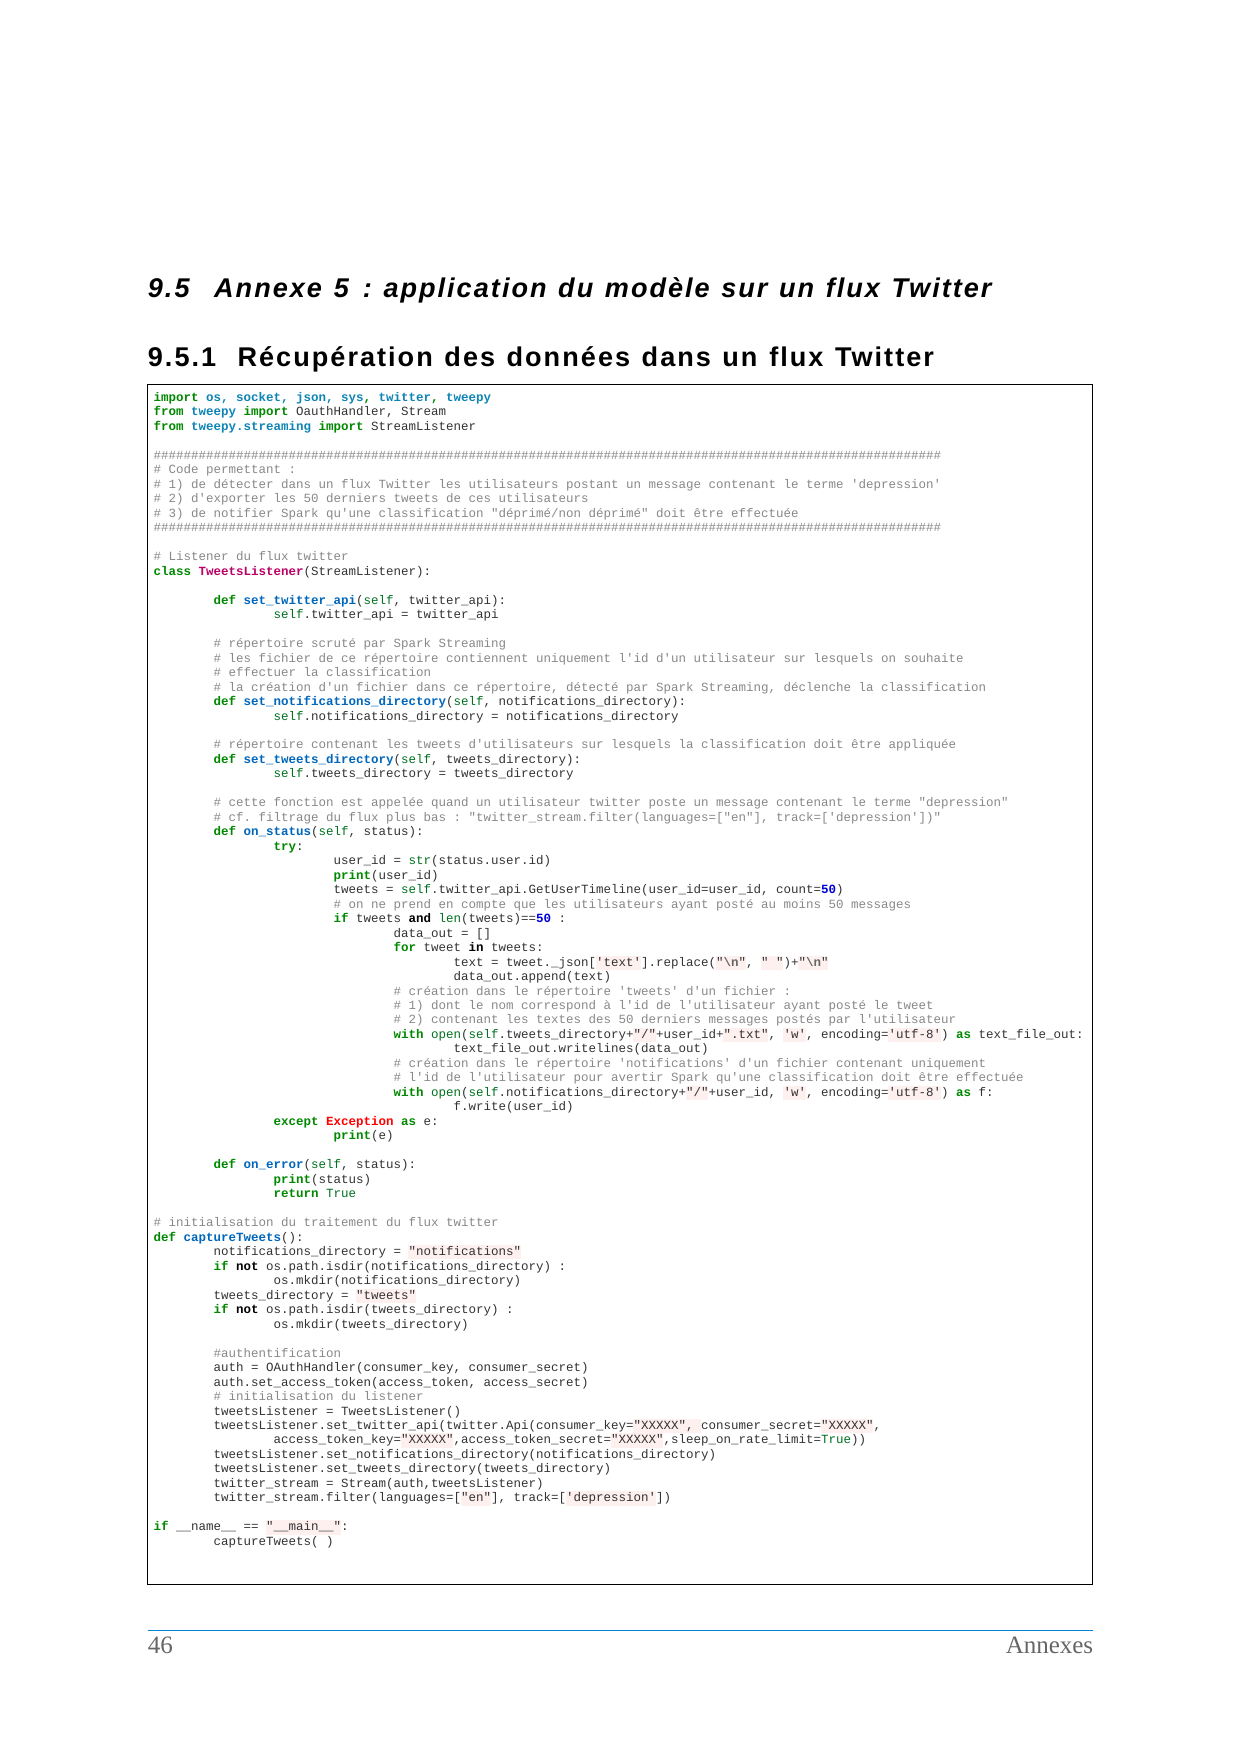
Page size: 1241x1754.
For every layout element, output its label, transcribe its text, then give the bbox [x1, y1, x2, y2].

table_header import os, socket, json, sys, twitter, tweepy from tweepy import OauthHandler, Stream from tweepy.streaming import StreamListener ######################################################################################################### # Code permettant : # 1) de détecter dans un flux Twitter les utilisateurs postant un message contenant le terme 'depression' # 2) d'exporter les 50 derniers tweets de ces utilisateurs # 3) de notifier Spark qu'une classification "déprimé/non déprimé" doit être effectuée ######################################################################################################### # Listener du flux twitter class TweetsListener(StreamListener): def set_twitter_api(self, twitter_api): self.twitter_api = twitter_api # répertoire scruté par Spark Streaming # les fichier de ce répertoire contiennent uniquement l'id d'un utilisateur sur lesquels on souhaite # effectuer la classification # la création d'un fichier dans ce répertoire, détecté par Spark Streaming, déclenche la classification def set_notifications_directory(self, notifications_directory): self.notifications_directory = notifications_directory # répertoire contenant les tweets d'utilisateurs sur lesquels la classification doit être appliquée def set_tweets_directory(self, tweets_directory): self.tweets_directory = tweets_directory # cette fonction est appelée quand un utilisateur twitter poste un message contenant le terme "depression" # cf. filtrage du flux plus bas : "twitter_stream.filter(languages=["en"], track=['depression'])" def on_status(self, status): try: user_id = str(status.user.id) print(user_id) tweets = self.twitter_api.GetUserTimeline(user_id=user_id, count=50) # on ne prend en compte que les utilisateurs ayant posté au moins 50 messages if tweets and len(tweets)==50 : data_out = [] for tweet in tweets: text = tweet._json['text'].replace("\n", " ")+"\n" data_out.append(text) # création dans le répertoire 'tweets' d'un fichier : # 1) dont le nom correspond à l'id de l'utilisateur ayant posté le tweet # 2) contenant les textes des 50 derniers messages postés par l'utilisateur with open(self.tweets_directory+"/"+user_id+".txt", 'w', encoding='utf-8') as text_file_out: text_file_out.writelines(data_out) # création dans le répertoire 'notifications' d'un fichier contenant uniquement # l'id de l'utilisateur pour avertir Spark qu'une classification doit être effectuée with open(self.notifications_directory+"/"+user_id, 'w', encoding='utf-8') as f: f.write(user_id) except Exception as e: print(e) def on_error(self, status): print(status) return True # initialisation du traitement du flux twitter def captureTweets(): notifications_directory = "notifications" if not os.path.isdir(notifications_directory) : os.mkdir(notifications_directory) tweets_directory = "tweets" if not os.path.isdir(tweets_directory) : os.mkdir(tweets_directory) #authentification auth = OAuthHandler(consumer_key, consumer_secret) auth.set_access_token(access_token, access_secret) # initialisation du listener tweetsListener = TweetsListener() tweetsListener.set_twitter_api(twitter.Api(consumer_key="XXXXX", consumer_secret="XXXXX", access_token_key="XXXXX",access_token_secret="XXXXX",sleep_on_rate_limit=True)) tweetsListener.set_notifications_directory(notifications_directory) tweetsListener.set_tweets_directory(tweets_directory) twitter_stream = Stream(auth,tweetsListener) twitter_stream.filter(languages=["en"], track=['depression']) if __name__ == "__main__": captureTweets( ) [148, 385, 1092, 1584]
subtitle Récupération des données dans un flux Twitter [148, 341, 1093, 372]
subtitle Annexe 5 : application du modèle sur un flux Twitter [148, 272, 1093, 303]
